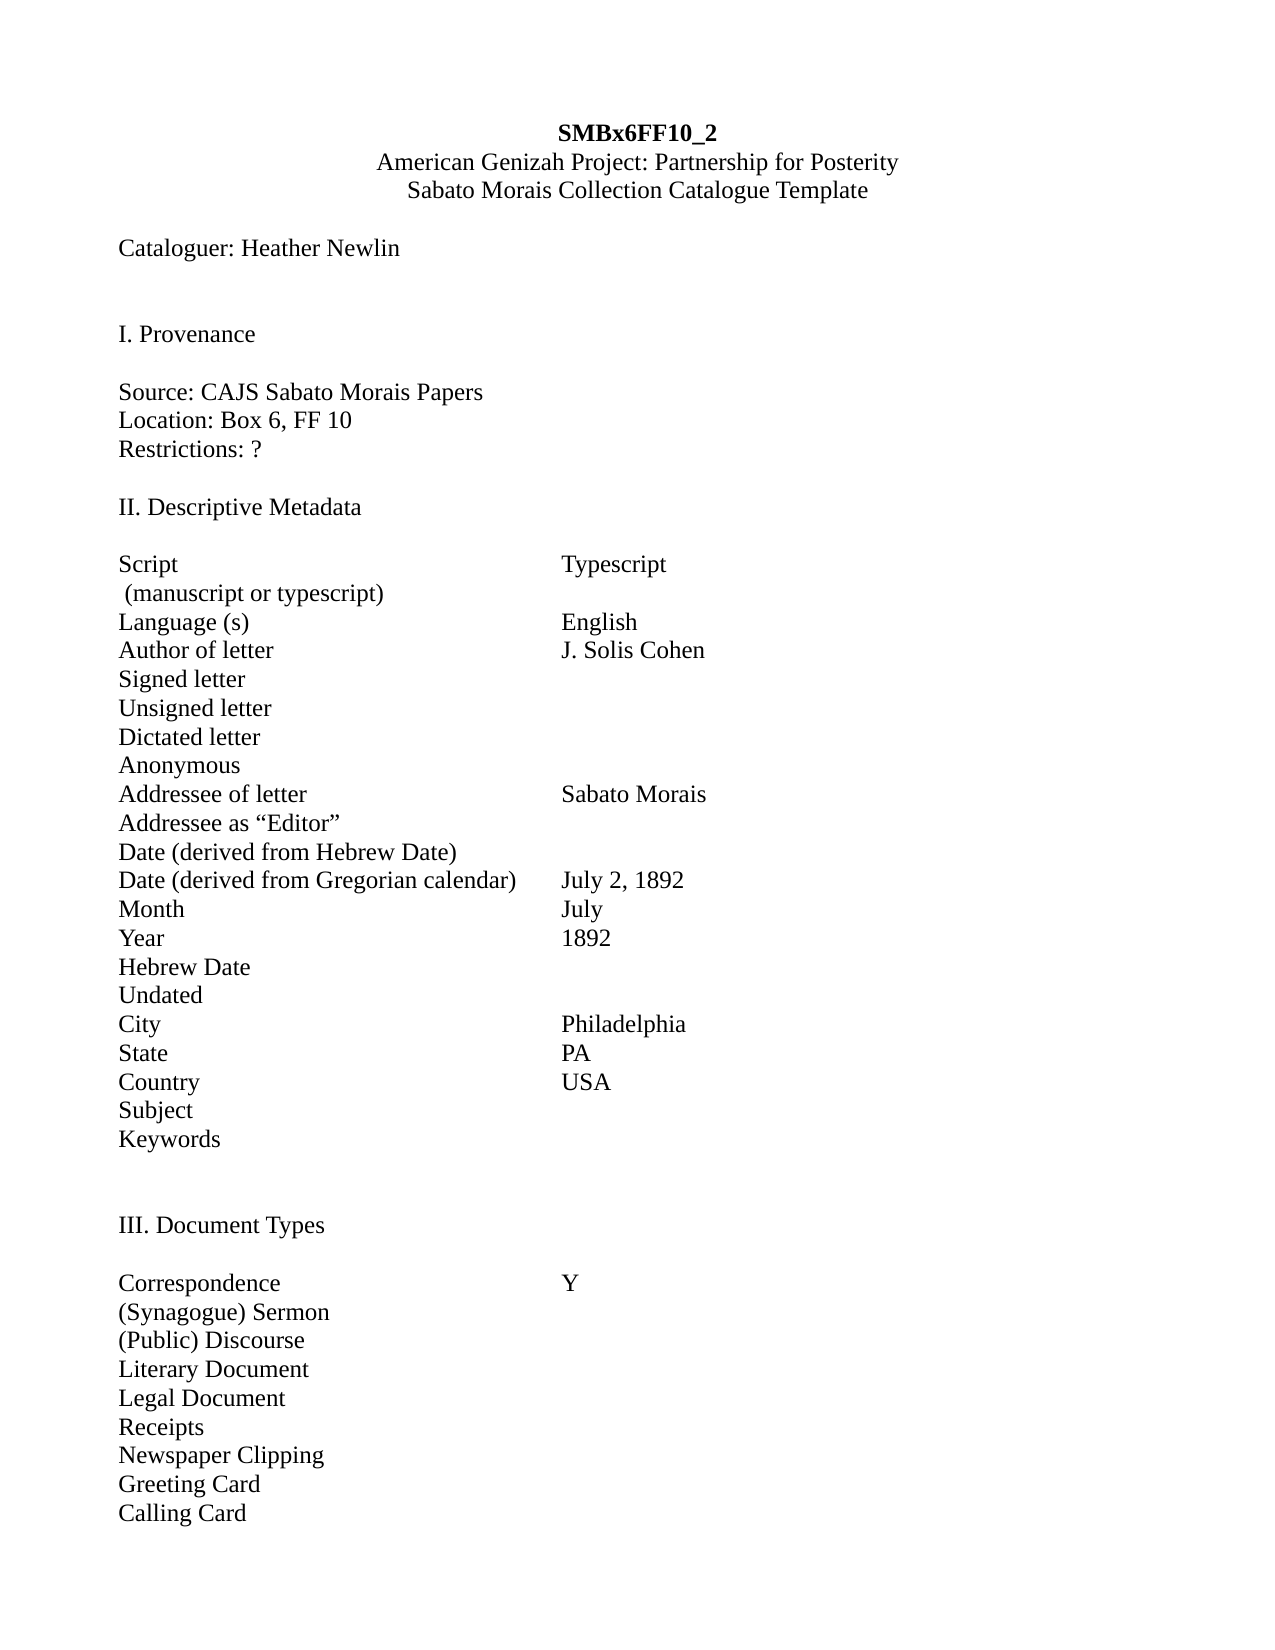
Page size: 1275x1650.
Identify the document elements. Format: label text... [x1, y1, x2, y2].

text Subject [118, 1096, 1157, 1124]
text Addressee of letter Sabato Morais [118, 779, 1157, 808]
text SMBx6FF10_2 [118, 118, 1157, 147]
text Date (derived from Hebrew Date) [118, 837, 1157, 866]
text Legal Document [118, 1383, 1157, 1412]
text Unsigned letter [118, 693, 1157, 722]
text Source: CAJS Sabato Morais Papers [118, 377, 1157, 406]
text Undated [118, 981, 1157, 1009]
text Greeting Card [118, 1469, 1157, 1498]
text American Genizah Project: Partnership for Posterity [118, 147, 1157, 176]
text Country USA [118, 1067, 1157, 1096]
text Dictated letter [118, 722, 1157, 751]
text Date (derived from Gregorian calendar) July 2, 1892 [118, 866, 1157, 894]
text City Philadelphia [118, 1009, 1157, 1038]
text Correspondence Y [118, 1268, 1157, 1297]
text Calling Card [118, 1498, 1157, 1527]
text (Public) Discourse [118, 1326, 1157, 1354]
text II. Descriptive Metadata [118, 492, 1157, 521]
text Addressee as “Editor” [118, 808, 1157, 837]
text (manuscript or typescript) [118, 578, 1157, 607]
text Keywords [118, 1124, 1157, 1153]
text Script Typescript [118, 549, 1157, 578]
text Month July [118, 894, 1157, 923]
text Literary Document [118, 1354, 1157, 1383]
text Hebrew Date [118, 952, 1157, 981]
text Receipts [118, 1412, 1157, 1441]
text Cataloguer: Heather Newlin [118, 233, 1157, 262]
text Newspaper Clipping [118, 1441, 1157, 1469]
text Year 1892 [118, 923, 1157, 952]
text Location: Box 6, FF 10 [118, 406, 1157, 434]
text State PA [118, 1038, 1157, 1067]
text Restrictions: ? [118, 434, 1157, 463]
text Signed letter [118, 664, 1157, 693]
text Language (s) English [118, 607, 1157, 636]
text I. Provenance [118, 319, 1157, 348]
text (Synagogue) Sermon [118, 1297, 1157, 1326]
text Sabato Morais Collection Catalogue Template [118, 176, 1157, 204]
text Anonymous [118, 751, 1157, 779]
text Author of letter J. Solis Cohen [118, 636, 1157, 664]
text III. Document Types [118, 1211, 1157, 1239]
